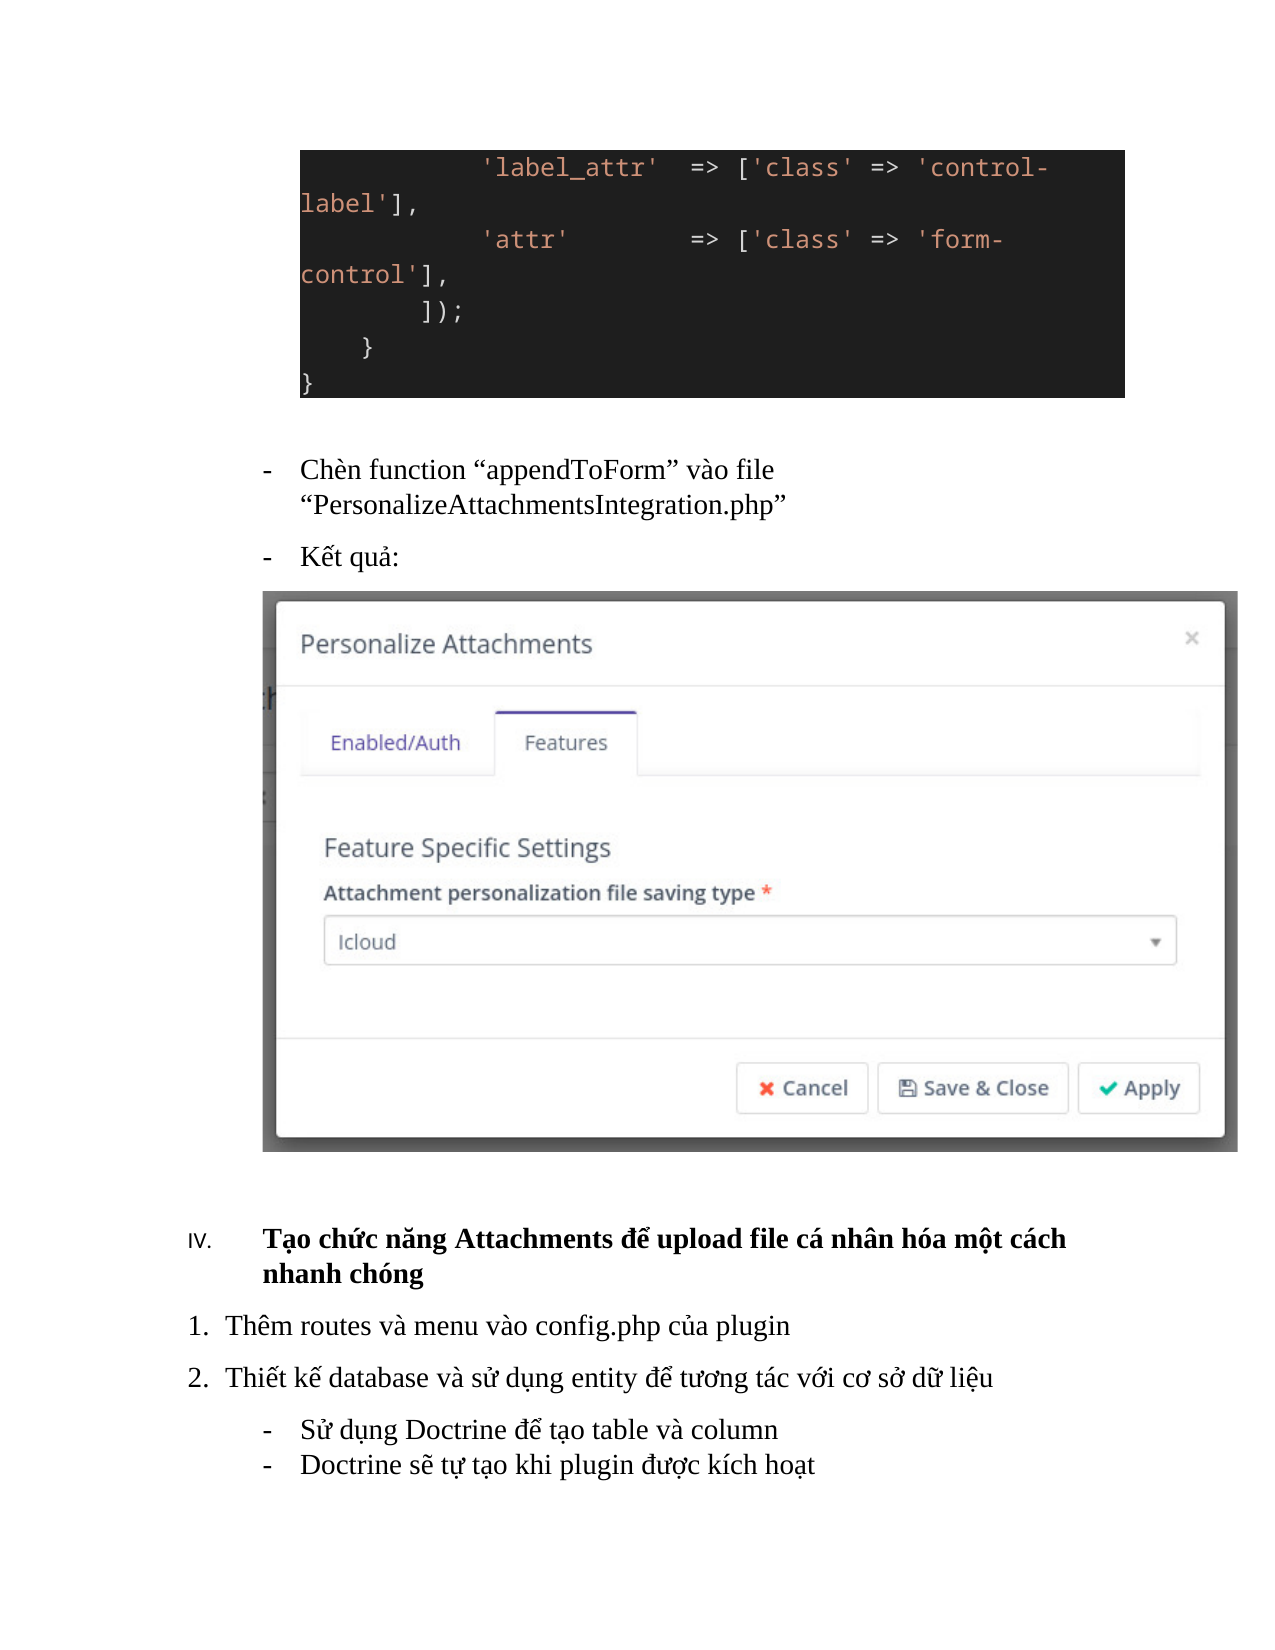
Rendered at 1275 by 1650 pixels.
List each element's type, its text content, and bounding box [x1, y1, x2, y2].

list Tạo chức năng Attachments để upload file cá nhân hóa một cách nhanh chóng [187, 1221, 1125, 1290]
text 'attr' => ['class' => 'form-control'], [300, 221, 1125, 291]
list Thêm routes và menu vào config.php của plugin [187, 1308, 1125, 1342]
list Chèn function “appendToForm” vào file “PersonalizeAttachmentsIntegration.php” [262, 452, 1125, 521]
text 'label_attr' => ['class' => 'control-label'], [300, 150, 1125, 220]
list Doctrine sẽ tự tạo khi plugin được kích hoạt [262, 1447, 1125, 1481]
text ]); [300, 293, 1125, 327]
picture [262, 591, 1238, 1152]
list Kết quả: [262, 539, 1125, 573]
list Sử dụng Doctrine để tạo table và column [262, 1412, 1125, 1445]
list Thiết kế database và sử dụng entity để tương tác với cơ sở dữ liệu [187, 1360, 1125, 1393]
text } [300, 329, 1125, 363]
text } [300, 364, 1125, 398]
